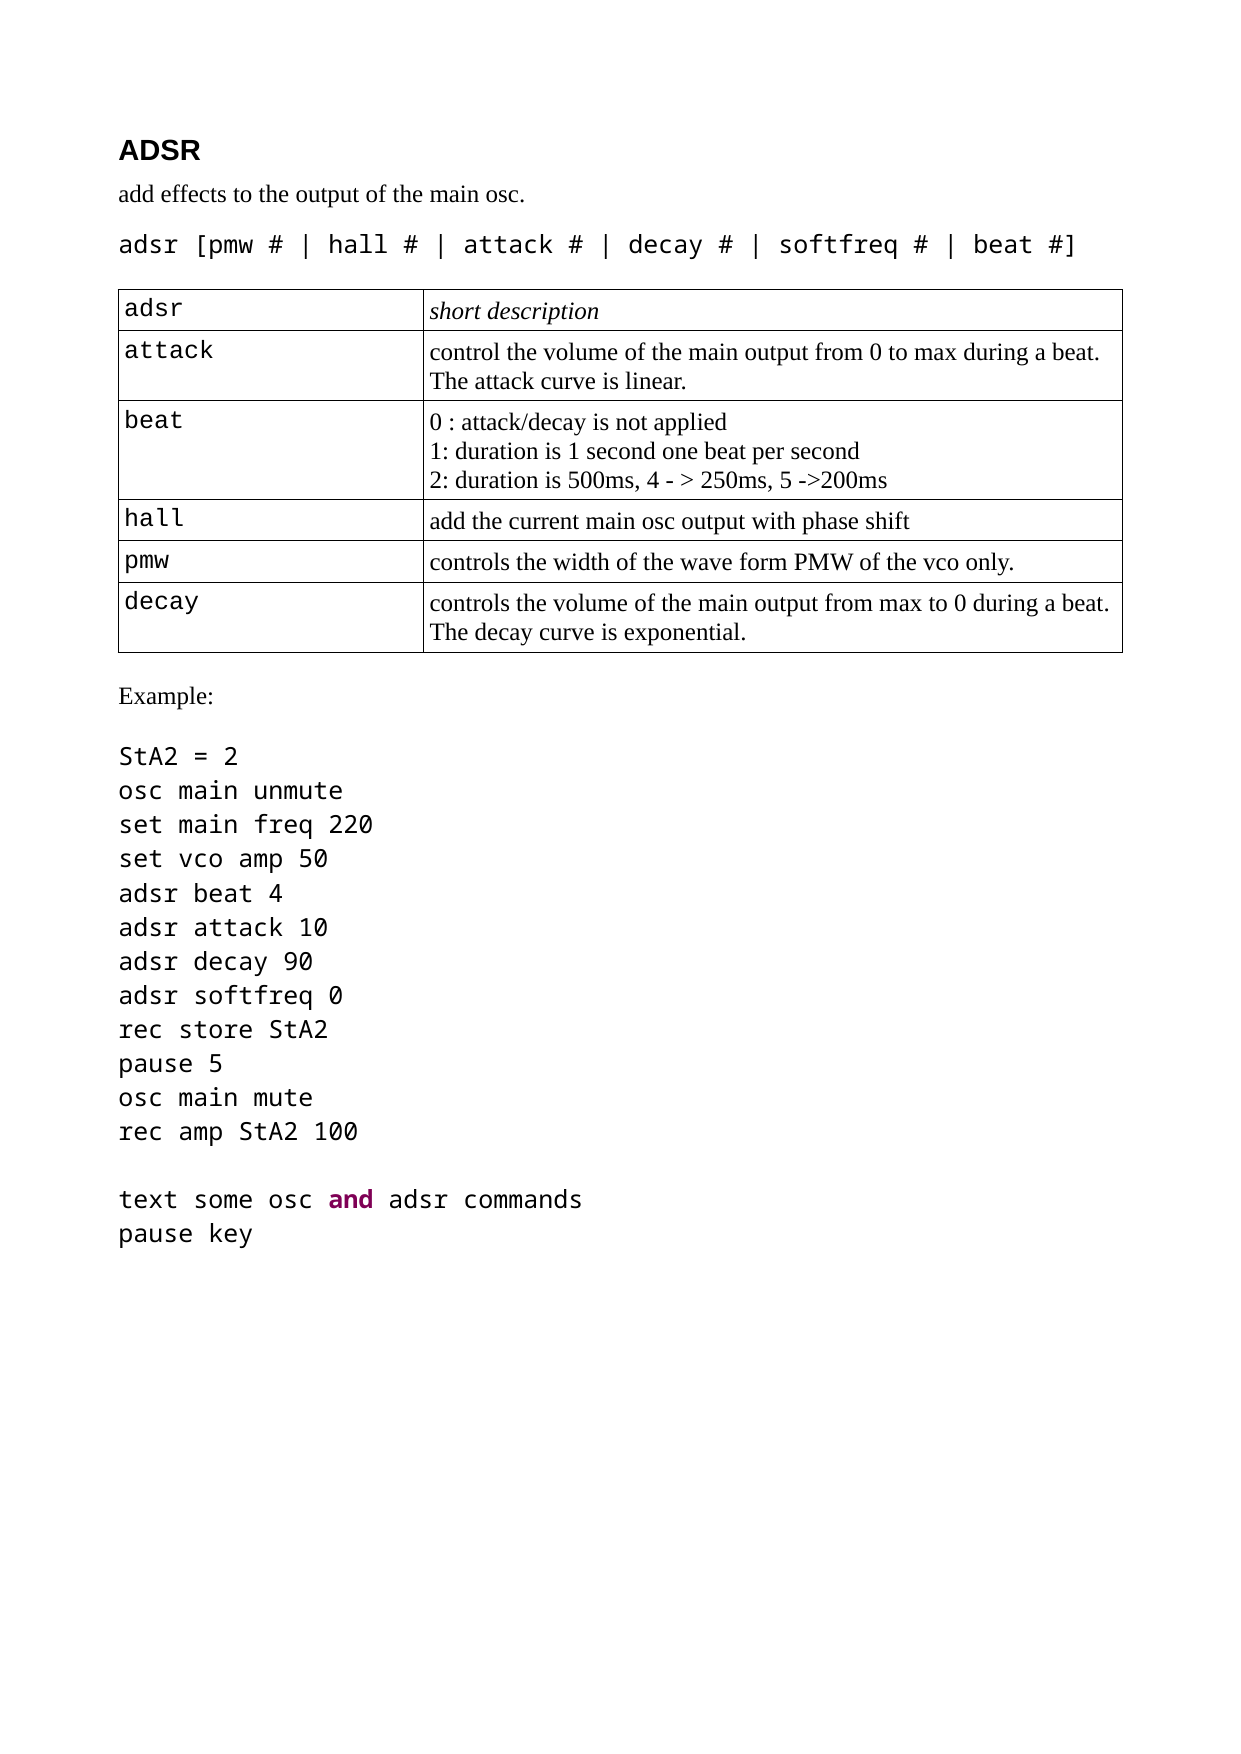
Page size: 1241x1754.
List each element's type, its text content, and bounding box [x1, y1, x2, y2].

table_cell controls the volume of the main output from max to 0 during a beat. The decay curve is exponential. [424, 583, 1122, 652]
text text some osc and adsr commands [118, 1182, 1122, 1216]
table_cell 0 : attack/decay is not applied 1: duration is 1 second one beat per second 2: duration is 500ms, 4 - > 250ms, 5 ->200ms [424, 401, 1122, 499]
text adsr decay 90 [118, 943, 1122, 977]
table_header adsr [119, 290, 423, 330]
text Example: [118, 681, 1122, 710]
table_cell control the volume of the main output from 0 to max during a beat. The attack curve is linear. [424, 331, 1122, 400]
text adsr softfreq 0 [118, 977, 1122, 1011]
text adsr [pmw # | hall # | attack # | decay # | softfreq # | beat #] [118, 226, 1122, 260]
text osc main unmute [118, 773, 1122, 807]
text pause key [118, 1216, 1122, 1250]
subtitle ADSR [118, 133, 1122, 166]
table_header short description [424, 290, 1122, 330]
text add effects to the output of the main osc. [118, 179, 1122, 207]
table_cell pmw [119, 541, 423, 582]
text set main freq 220 [118, 807, 1122, 841]
table_cell controls the width of the wave form PMW of the vco only. [424, 541, 1122, 582]
text pause 5 [118, 1046, 1122, 1079]
text osc main mute [118, 1079, 1122, 1114]
text adsr beat 4 [118, 875, 1122, 909]
text rec store StA2 [118, 1011, 1122, 1046]
table_cell beat [119, 401, 423, 499]
text rec amp StA2 100 [118, 1114, 1122, 1148]
table_cell decay [119, 583, 423, 652]
text StA2 = 2 [118, 739, 1122, 773]
table_cell attack [119, 331, 423, 400]
table_cell add the current main osc output with phase shift [424, 500, 1122, 540]
text adsr attack 10 [118, 909, 1122, 943]
text set vco amp 50 [118, 841, 1122, 875]
table_cell hall [119, 500, 423, 540]
